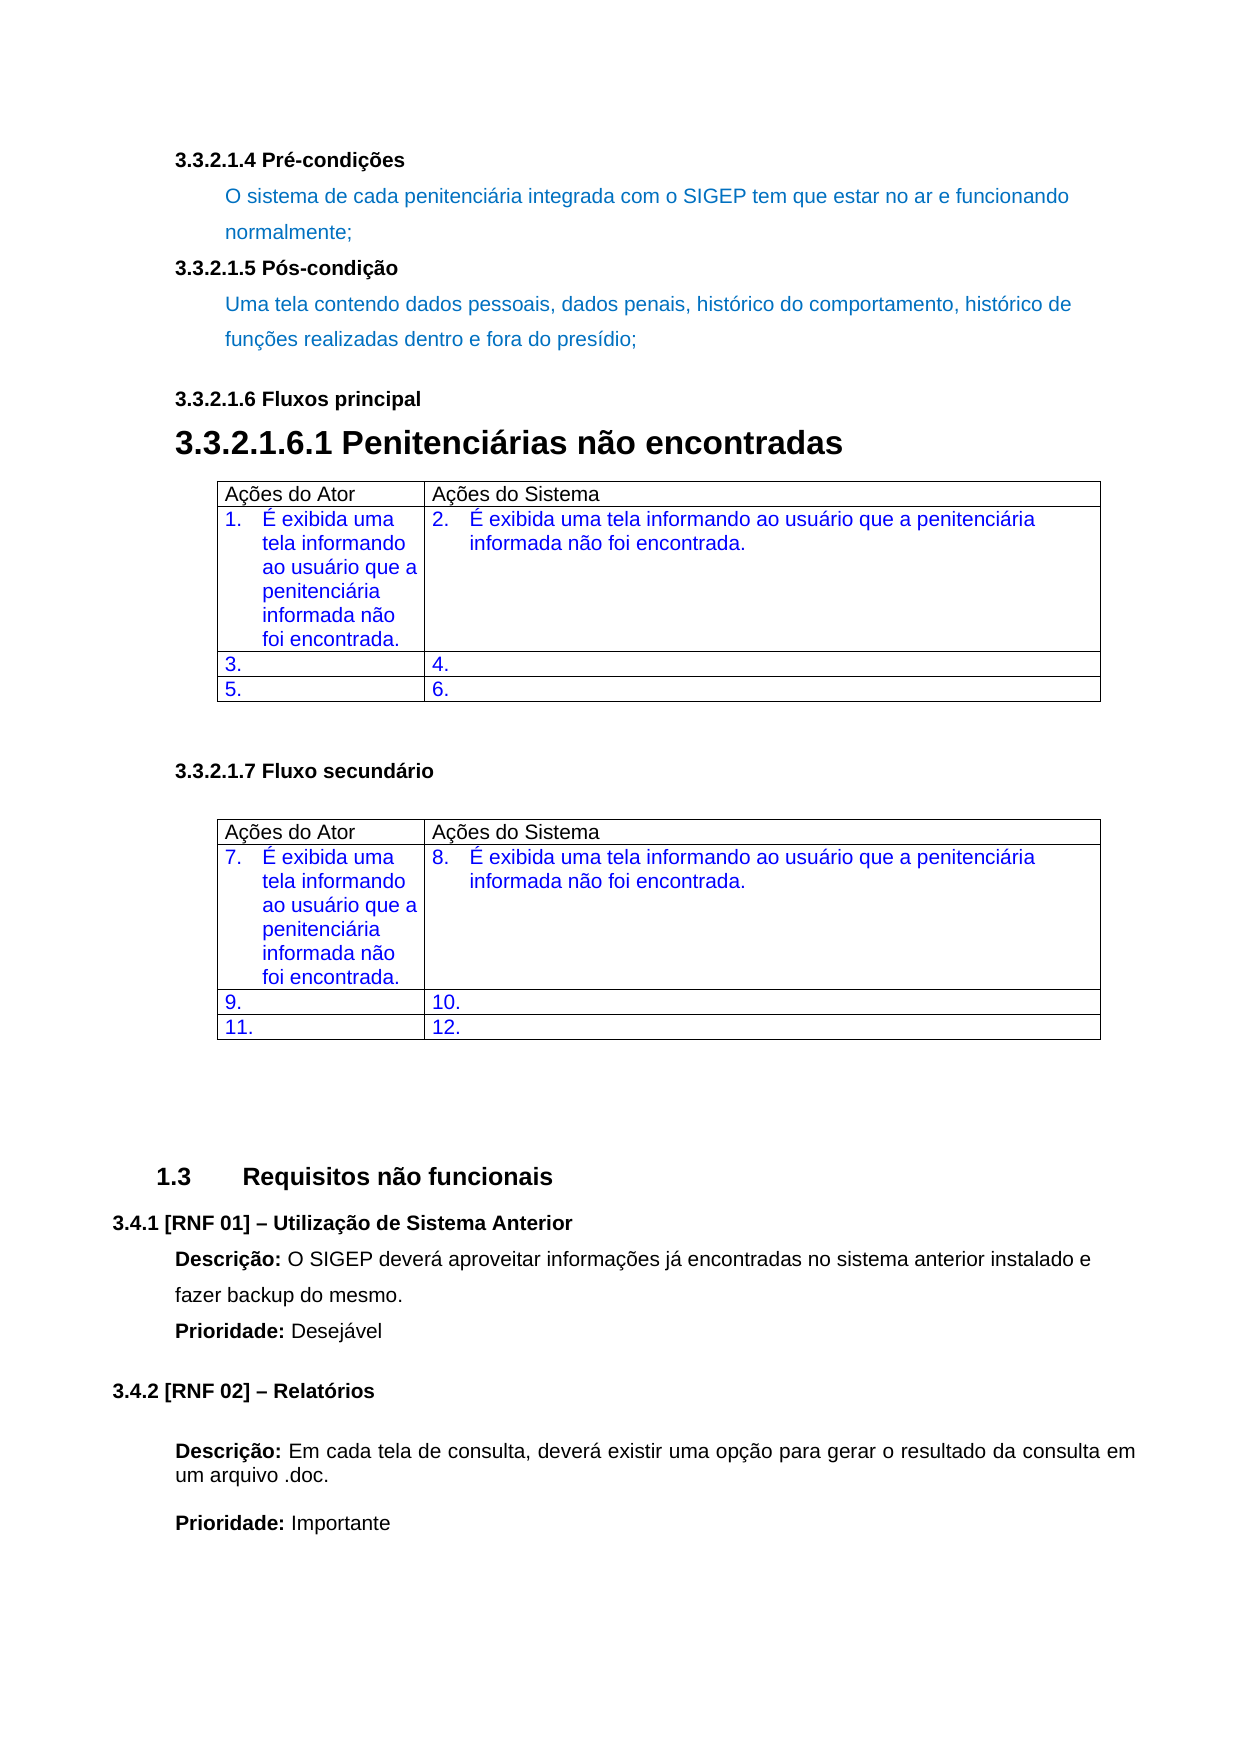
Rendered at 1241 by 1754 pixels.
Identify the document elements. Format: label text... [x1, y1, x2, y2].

table_cell [218, 677, 424, 701]
table_cell [425, 1015, 1100, 1039]
text O sistema de cada penitenciária integrada com o SIGEP tem que estar no ar e funcionando normalmente; [225, 183, 1137, 243]
text Uma tela contendo dados pessoais, dados penais, histórico do comportamento, histórico de funções realizadas dentro e fora do presídio; [225, 291, 1137, 351]
text Descrição: Em cada tela de consulta, deverá existir uma opção para gerar o resultado da consulta em um arquivo .doc. [175, 1439, 1137, 1487]
subtitle 3.4.1 [RNF 01] – Utilização de Sistema Anterior [112, 1211, 1137, 1235]
subtitle 3.3.2.1.6 Fluxos principal [175, 387, 1137, 411]
table_header Ações do Ator [218, 820, 424, 844]
table_header Ações do Ator [218, 482, 424, 506]
subtitle 3.4.2 [RNF 02] – Relatórios [112, 1379, 1137, 1403]
table_cell É exibida uma tela informando ao usuário que a penitenciária informada não foi encontrada. [218, 507, 424, 651]
subtitle 3.3.2.1.5 Pós-condição [175, 255, 1137, 279]
table_header Ações do Sistema [425, 482, 1100, 506]
text Prioridade: Importante [175, 1511, 1137, 1535]
text Prioridade: Desejável [175, 1319, 1137, 1343]
table_cell É exibida uma tela informando ao usuário que a penitenciária informada não foi encontrada. [425, 845, 1100, 989]
table_cell [218, 1015, 424, 1039]
table_cell [218, 990, 424, 1014]
subtitle Requisitos não funcionais [156, 1162, 1137, 1191]
table_cell [218, 652, 424, 676]
subtitle 3.3.2.1.4 Pré-condições [175, 148, 1137, 172]
table_header Ações do Sistema [425, 820, 1100, 844]
text Descrição: O SIGEP deverá aproveitar informações já encontradas no sistema anterior instalado e fazer backup do mesmo. [175, 1247, 1137, 1307]
table_cell [425, 677, 1100, 701]
table_cell É exibida uma tela informando ao usuário que a penitenciária informada não foi encontrada. [425, 507, 1100, 651]
subtitle 3.3.2.1.6.1 Penitenciárias não encontradas [175, 423, 1137, 462]
table_cell [425, 652, 1100, 676]
table_cell [425, 990, 1100, 1014]
subtitle 3.3.2.1.7 Fluxo secundário [175, 759, 1137, 783]
table_cell É exibida uma tela informando ao usuário que a penitenciária informada não foi encontrada. [218, 845, 424, 989]
